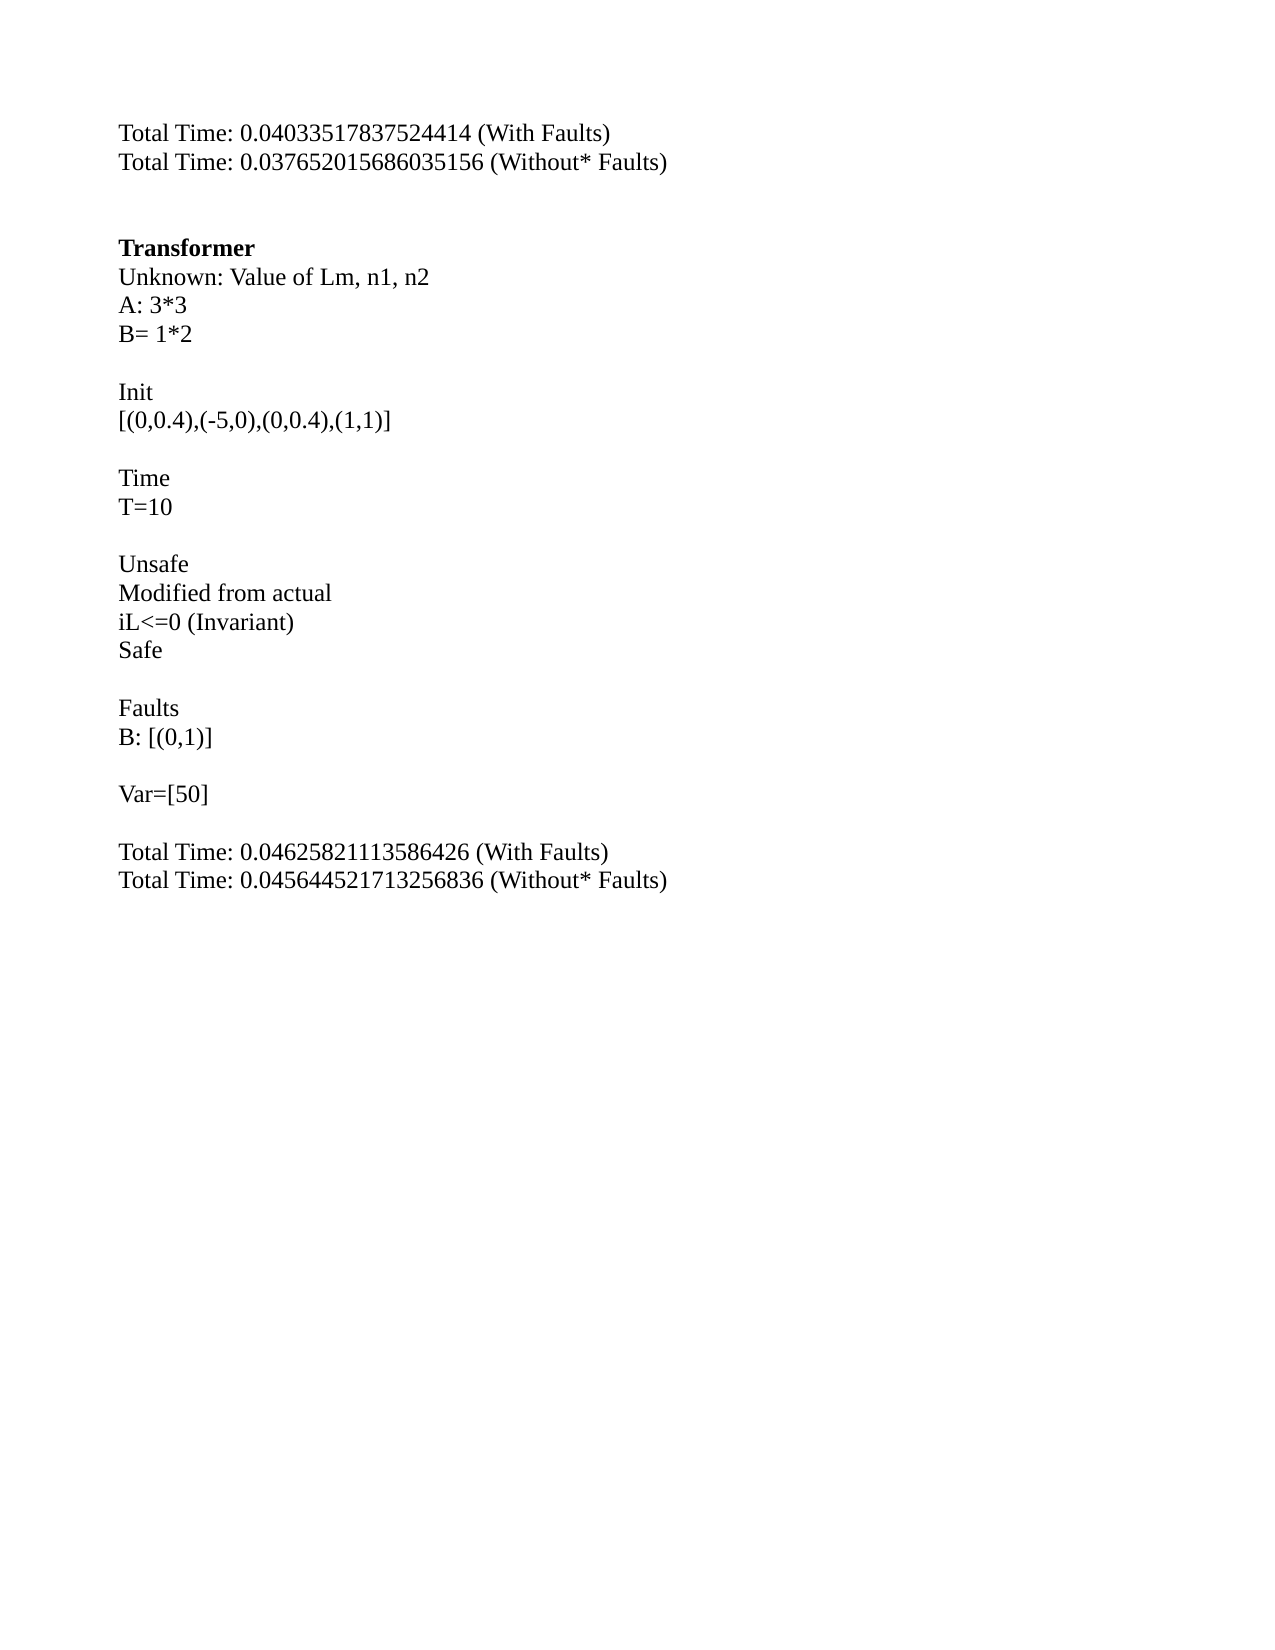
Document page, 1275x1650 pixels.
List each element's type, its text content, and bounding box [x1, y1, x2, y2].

text Transformer [118, 233, 1157, 262]
text Safe [118, 636, 1157, 664]
text Time [118, 463, 1157, 492]
text iL<=0 (Invariant) [118, 607, 1157, 636]
text [(0,0.4),(-5,0),(0,0.4),(1,1)] [118, 406, 1157, 434]
text B: [(0,1)] [118, 722, 1157, 751]
text Total Time: 0.04625821113586426 (With Faults) [118, 837, 1157, 866]
text B= 1*2 [118, 319, 1157, 348]
text Init [118, 377, 1157, 406]
text Total Time: 0.045644521713256836 (Without* Faults) [118, 866, 1157, 894]
text Unknown: Value of Lm, n1, n2 [118, 262, 1157, 291]
text A: 3*3 [118, 291, 1157, 319]
text Total Time: 0.04033517837524414 (With Faults) [118, 118, 1157, 147]
text Faults [118, 693, 1157, 722]
text T=10 [118, 492, 1157, 521]
text Unsafe [118, 549, 1157, 578]
text Modified from actual [118, 578, 1157, 607]
text Total Time: 0.037652015686035156 (Without* Faults) [118, 147, 1157, 176]
text Var=[50] [118, 779, 1157, 808]
